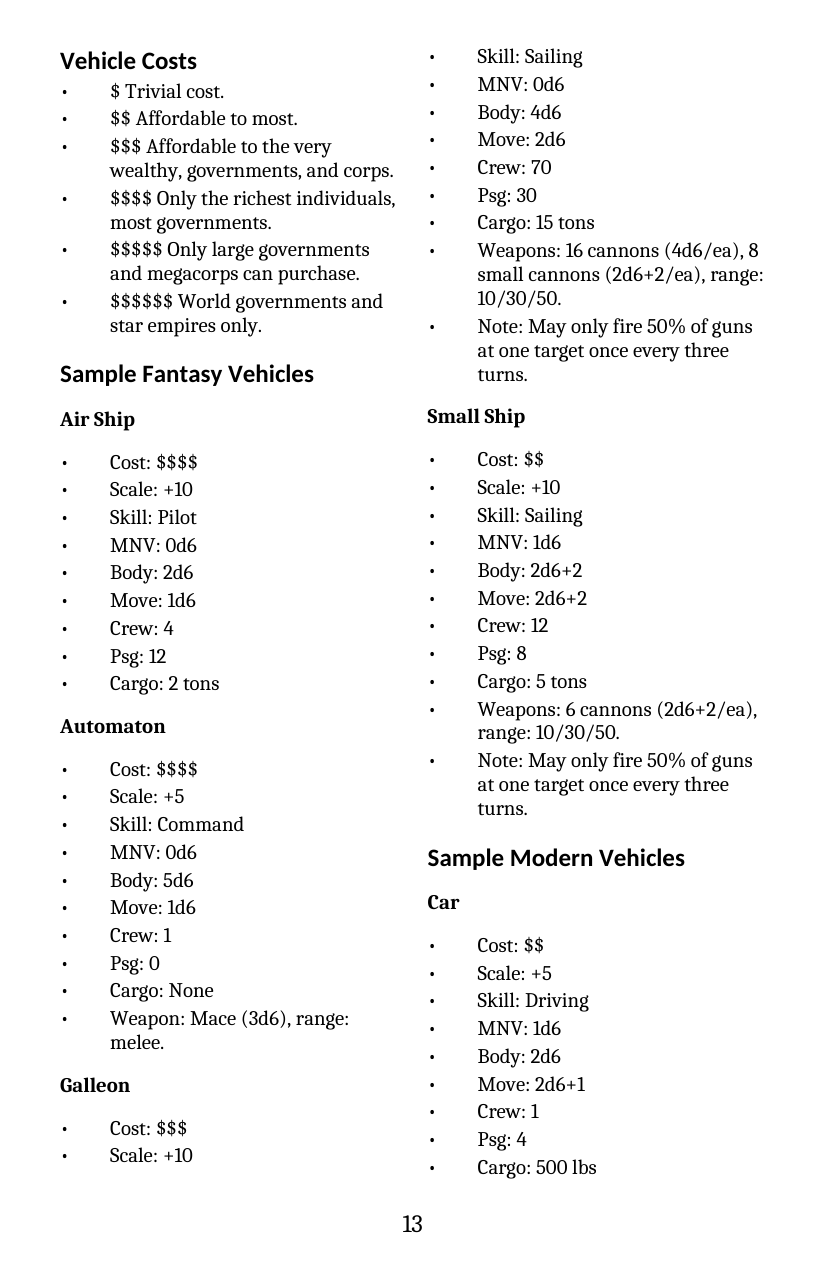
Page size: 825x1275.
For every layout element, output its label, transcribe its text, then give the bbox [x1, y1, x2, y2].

list Cargo: 2 tons [60, 672, 397, 696]
list Psg: 0 [60, 951, 397, 975]
text Small Ship [427, 405, 765, 429]
list MNV: 1d6 [427, 531, 765, 555]
list Scale: +10 [60, 1144, 397, 1168]
list Psg: 4 [427, 1128, 765, 1152]
list Crew: 70 [427, 156, 765, 180]
list Note: May only fire 50% of guns at one target once every three turns. [427, 749, 765, 821]
list Weapons: 6 cannons (2d6+2/ea), range: 10/30/50. [427, 697, 765, 745]
list Move: 2d6 [427, 128, 765, 152]
list Move: 2d6+2 [427, 586, 765, 610]
list Scale: +10 [427, 476, 765, 499]
list MNV: 0d6 [60, 841, 397, 864]
list Move: 2d6+1 [427, 1072, 765, 1096]
list Move: 1d6 [60, 589, 397, 613]
list Cargo: None [60, 979, 397, 1003]
list Scale: +5 [427, 961, 765, 985]
list Skill: Command [60, 813, 397, 837]
list Skill: Driving [427, 989, 765, 1013]
list Body: 4d6 [427, 100, 765, 124]
subtitle Sample Fantasy Vehicles [60, 358, 397, 389]
list Cost: $$$$ [60, 450, 397, 474]
list Crew: 12 [427, 614, 765, 638]
list Body: 5d6 [60, 868, 397, 892]
list Weapon: Mace (3d6), range: melee. [60, 1007, 397, 1055]
list $$$$ Only the richest individuals, most governments. [60, 186, 397, 234]
list Skill: Pilot [60, 506, 397, 530]
text Galleon [60, 1073, 397, 1097]
list Psg: 8 [427, 642, 765, 666]
list Cost: $$ [427, 448, 765, 472]
list $$$ Affordable to the very wealthy, governments, and corps. [60, 135, 397, 183]
list Skill: Sailing [427, 503, 765, 527]
list $ Trivial cost. [60, 79, 397, 103]
text Car [427, 891, 765, 915]
list $$$$$$ World governments and star empires only. [60, 290, 397, 338]
subtitle Vehicle Costs [60, 45, 397, 76]
list MNV: 0d6 [427, 73, 765, 97]
list Cargo: 5 tons [427, 669, 765, 693]
text Air Ship [60, 408, 397, 432]
list Cost: $$ [427, 934, 765, 958]
list MNV: 1d6 [427, 1017, 765, 1041]
list Cost: $$$ [60, 1116, 397, 1140]
list Cost: $$$$ [60, 757, 397, 781]
list Crew: 1 [60, 924, 397, 948]
list Weapons: 16 cannons (4d6/ea), 8 small cannons (2d6+2/ea), range: 10/30/50. [427, 239, 765, 311]
list Body: 2d6 [427, 1044, 765, 1068]
list Body: 2d6 [60, 561, 397, 585]
list Move: 1d6 [60, 896, 397, 920]
list Scale: +10 [60, 478, 397, 502]
list Cargo: 15 tons [427, 211, 765, 235]
list Scale: +5 [60, 785, 397, 809]
list Psg: 30 [427, 183, 765, 207]
list Psg: 12 [60, 644, 397, 668]
list Cargo: 500 lbs [427, 1155, 765, 1179]
list $$ Affordable to most. [60, 107, 397, 131]
list Body: 2d6+2 [427, 559, 765, 583]
text Automaton [60, 715, 397, 739]
list Note: May only fire 50% of guns at one target once every three turns. [427, 314, 765, 386]
list MNV: 0d6 [60, 533, 397, 557]
list Skill: Sailing [427, 45, 765, 69]
list $$$$$ Only large governments and megacorps can purchase. [60, 238, 397, 286]
list Crew: 1 [427, 1100, 765, 1124]
list Crew: 4 [60, 617, 397, 641]
subtitle Sample Modern Vehicles [427, 842, 765, 872]
